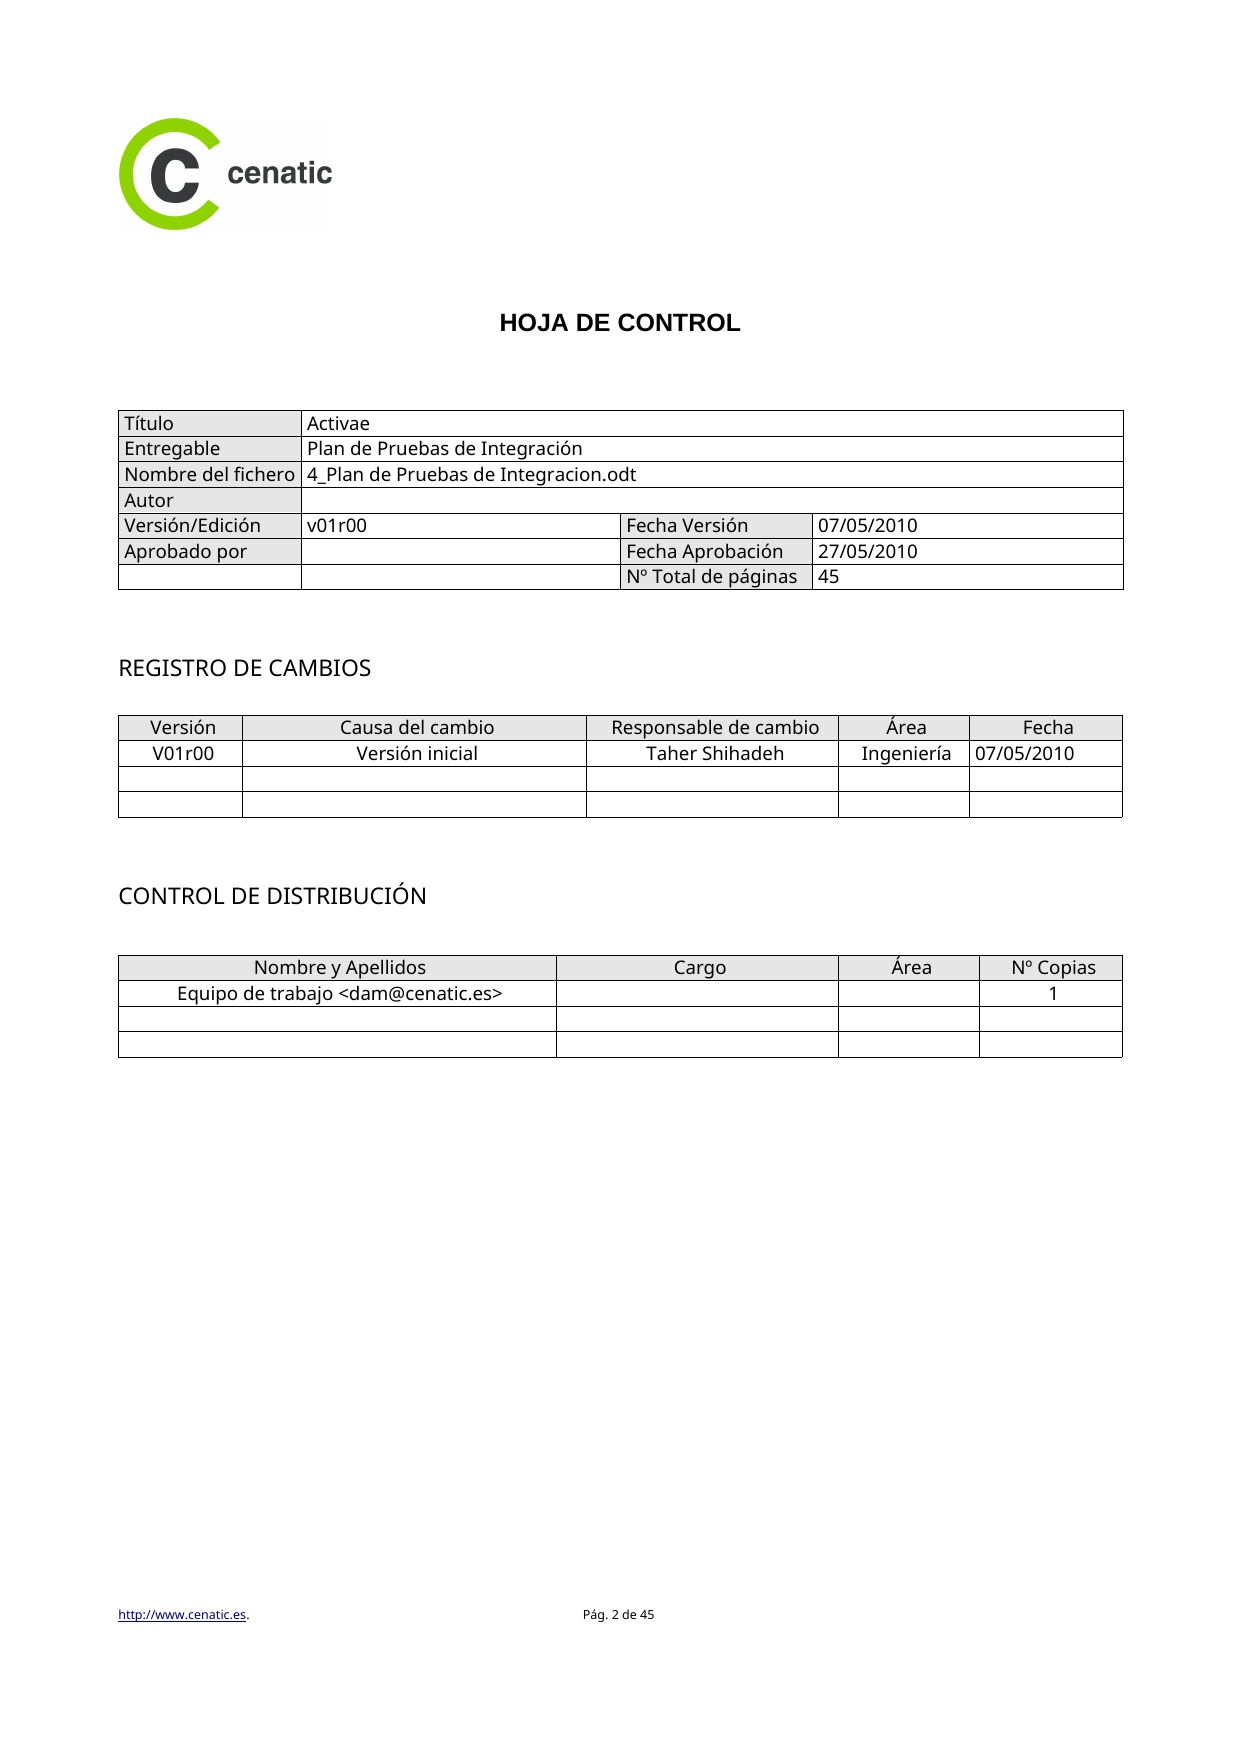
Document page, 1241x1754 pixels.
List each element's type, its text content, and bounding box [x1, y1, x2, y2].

picture [119, 118, 332, 230]
table_header Activae [302, 411, 1123, 436]
table_cell [119, 565, 301, 589]
table_cell 4_Plan de Pruebas de Integracion.odt [302, 462, 1123, 487]
table_cell V01r00 [119, 741, 242, 766]
table_cell Aprobado por [119, 539, 301, 564]
table_cell [557, 1007, 838, 1031]
table_cell [302, 488, 1123, 512]
table_cell Nº Total de páginas [621, 565, 812, 589]
table_cell v01r00 [302, 514, 620, 538]
table_cell Fecha Aprobación [621, 539, 812, 564]
table_cell Plan de Pruebas de Integración [302, 437, 1123, 461]
table_header Causa del cambio [243, 716, 586, 740]
table_header Responsable de cambio [587, 716, 838, 740]
table_cell [970, 767, 1122, 791]
table_header Área [839, 956, 979, 980]
table_cell [970, 792, 1122, 817]
table_cell Autor [119, 488, 301, 512]
table_header Nombre y Apellidos [119, 956, 556, 980]
table_header Título [119, 411, 301, 436]
table_cell [302, 539, 620, 564]
text CONTROL DE DISTRIBUCIÓN [118, 879, 1122, 911]
table_cell [119, 767, 242, 791]
table_cell Nombre del fichero [119, 462, 301, 487]
table_cell 1 [980, 981, 1122, 1006]
table_cell [119, 1007, 556, 1031]
table_cell [839, 767, 969, 791]
table_cell Taher Shihadeh [587, 741, 838, 766]
table_cell 41 [813, 565, 1123, 589]
table_header Área [839, 716, 969, 740]
text REGISTRO DE CAMBIOS [118, 652, 1122, 683]
table_cell Entregable [119, 437, 301, 461]
text HOJA DE CONTROL [118, 309, 1122, 337]
table_header Versión [119, 716, 242, 740]
table_cell [243, 792, 586, 817]
table_cell [980, 1032, 1122, 1057]
table_cell Versión inicial [243, 741, 586, 766]
table_cell [557, 1032, 838, 1057]
table_cell Equipo de trabajo <dam@cenatic.es> [119, 981, 556, 1006]
table_cell [839, 981, 979, 1006]
table_header Cargo [557, 956, 838, 980]
table_cell [557, 981, 838, 1006]
table_cell [980, 1007, 1122, 1031]
table_header Nº Copias [980, 956, 1122, 980]
table_cell Ingeniería [839, 741, 969, 766]
table_cell [839, 792, 969, 817]
table_cell [839, 1007, 979, 1031]
table_header Fecha [970, 716, 1122, 740]
table_cell [119, 792, 242, 817]
table_cell [587, 767, 838, 791]
table_cell [587, 792, 838, 817]
table_cell 27/05/2010 [813, 539, 1123, 564]
table_cell Fecha Versión [621, 514, 812, 538]
table_cell [119, 1032, 556, 1057]
table_cell 07/05/2010 [970, 741, 1122, 766]
table_cell Versión/Edición [119, 514, 301, 538]
table_cell 07/05/2010 [813, 514, 1123, 538]
table_cell [302, 565, 620, 589]
table_cell [243, 767, 586, 791]
table_cell [839, 1032, 979, 1057]
